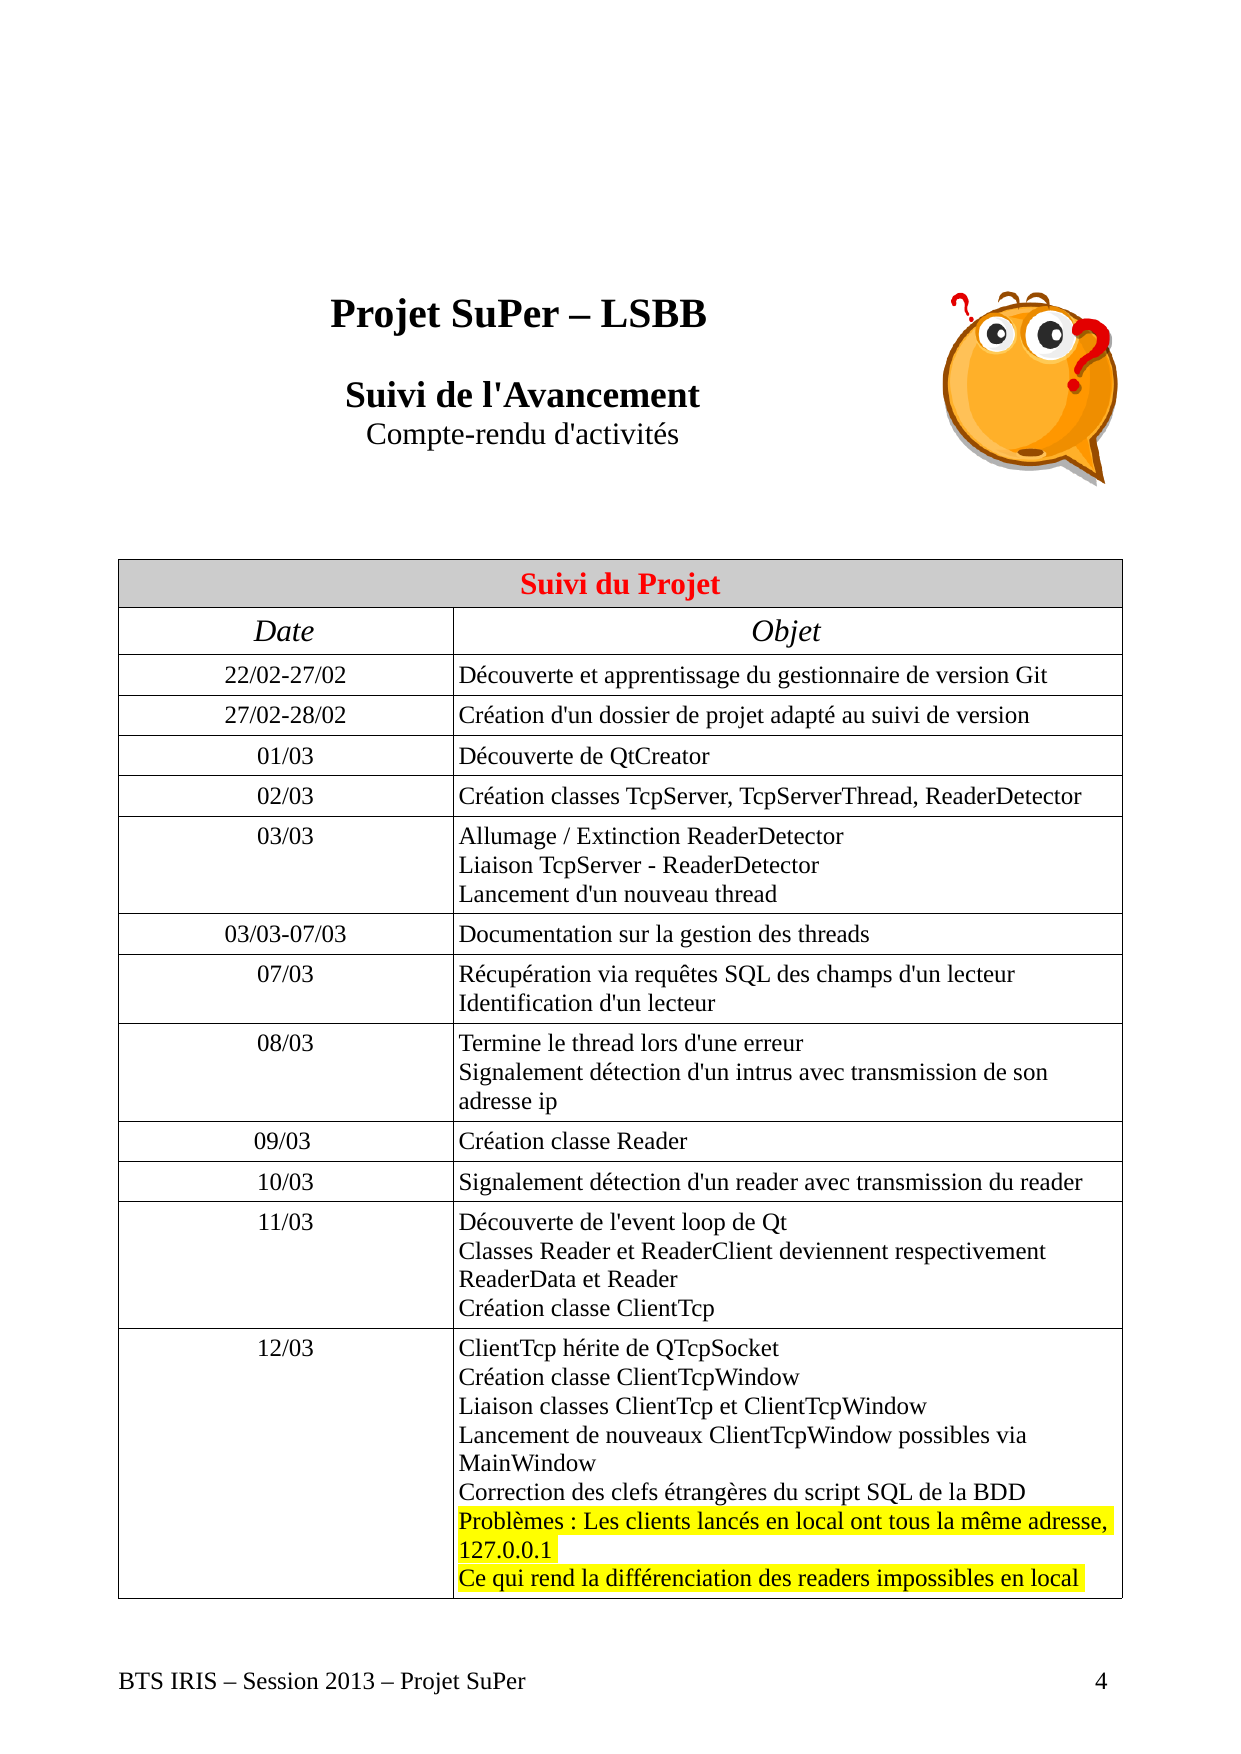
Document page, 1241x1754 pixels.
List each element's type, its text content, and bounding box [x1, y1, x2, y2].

table_cell Découverte et apprentissage du gestionnaire de version Git [454, 655, 1122, 694]
table_cell 11/03 [119, 1202, 453, 1328]
table_cell Allumage / Extinction ReaderDetector Liaison TcpServer - ReaderDetector Lancement d'un nouveau thread [454, 817, 1122, 913]
table_cell 03/03 [119, 817, 453, 913]
table_cell Signalement détection d'un reader avec transmission du reader [454, 1162, 1122, 1201]
table_cell 27/02-28/02 [119, 696, 453, 735]
table_cell Découverte de l'event loop de Qt Classes Reader et ReaderClient deviennent respectivement ReaderData et Reader Création classe ClientTcp [454, 1202, 1122, 1328]
table_cell Date [119, 608, 453, 654]
table_cell 10/03 [119, 1162, 453, 1201]
table_cell 22/02-27/02 [119, 655, 453, 694]
picture [927, 289, 1123, 487]
table_cell 08/03 [119, 1024, 453, 1121]
text Compte-rendu d'activités [118, 416, 927, 451]
table_cell Termine le thread lors d'une erreur Signalement détection d'un intrus avec transmission de son adresse ip [454, 1024, 1122, 1121]
table_header Suivi du Projet [119, 560, 1122, 607]
table_cell 03/03-07/03 [119, 914, 453, 954]
table_cell 01/03 [119, 736, 453, 775]
table_cell Récupération via requêtes SQL des champs d'un lecteur Identification d'un lecteur [454, 955, 1122, 1023]
table_cell Création classes TcpServer, TcpServerThread, ReaderDetector [454, 776, 1122, 816]
table_cell ClientTcp hérite de QTcpSocket Création classe ClientTcpWindow Liaison classes ClientTcp et ClientTcpWindow Lancement de nouveaux ClientTcpWindow possibles via MainWindow Correction des clefs étrangères du script SQL de la BDD Problèmes : Les clients lancés en local ont tous la même adresse, 127.0.0.1 Ce qui rend la différenciation des readers impossibles en local [454, 1329, 1122, 1598]
table_cell Création d'un dossier de projet adapté au suivi de version [454, 696, 1122, 735]
table_cell 07/03 [119, 955, 453, 1023]
table_cell Création classe Reader [454, 1122, 1122, 1161]
text Projet SuPer – LSBB [118, 288, 1122, 336]
table_cell Découverte de QtCreator [454, 736, 1122, 775]
table_cell Documentation sur la gestion des threads [454, 914, 1122, 954]
table_cell Objet [454, 608, 1122, 654]
table_cell 02/03 [119, 776, 453, 816]
table_cell 09/03 [119, 1122, 453, 1161]
text Suivi de l'Avancement [118, 372, 927, 416]
table_cell 12/03 [119, 1329, 453, 1598]
